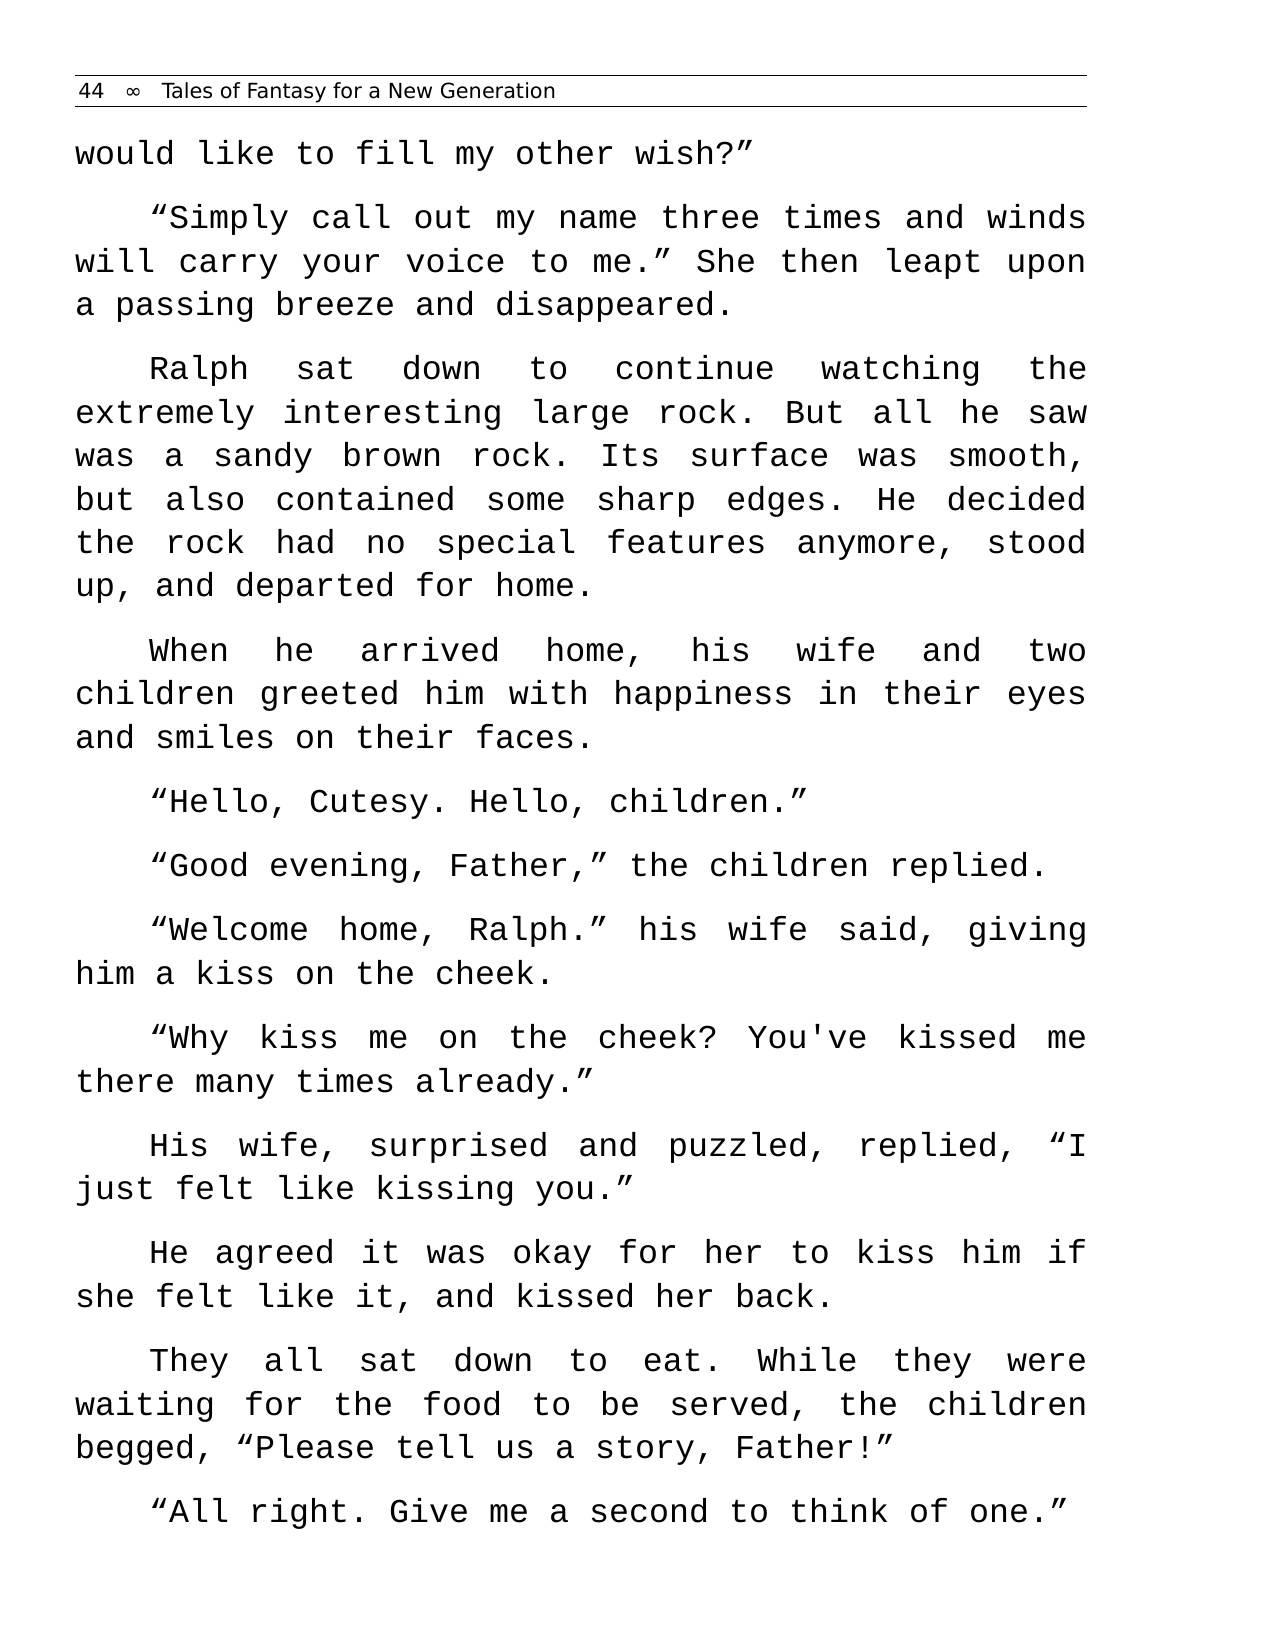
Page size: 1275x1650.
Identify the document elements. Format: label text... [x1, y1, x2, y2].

text “Hello, Cutesy. Hello, children.” [75, 784, 1087, 822]
text “All right. Give me a second to think of one.” [75, 1495, 1087, 1533]
text “Why kiss me on the cheek? You've kissed me there many times already.” [75, 1021, 1087, 1102]
text His wife, surprised and puzzled, replied, “I just felt like kissing you.” [75, 1128, 1087, 1210]
text would like to fill my other wish?” [75, 137, 1087, 174]
text He agreed it was okay for her to kiss him if she felt like it, and kissed her back. [75, 1236, 1087, 1317]
text Ralph sat down to continue watching the extremely interesting large rock. But all he saw was a sandy brown rock. Its surface was smooth, but also contained some sharp edges. He decided the rock had no special features anymore, stood up, and departed for home. [75, 352, 1087, 607]
text They all sat down to eat. While they were waiting for the food to be served, the children begged, “Please tell us a story, Father!” [75, 1344, 1087, 1469]
text When he arrived home, his wife and two children greeted him with happiness in their eyes and smiles on their faces. [75, 633, 1087, 758]
text “Welcome home, Ralph.” his wife said, giving him a kiss on the cheek. [75, 913, 1087, 994]
text “Good evening, Father,” the children replied. [75, 849, 1087, 887]
text “Simply call out my name three times and winds will carry your voice to me.” She then leapt upon a passing breeze and disappeared. [75, 201, 1087, 326]
